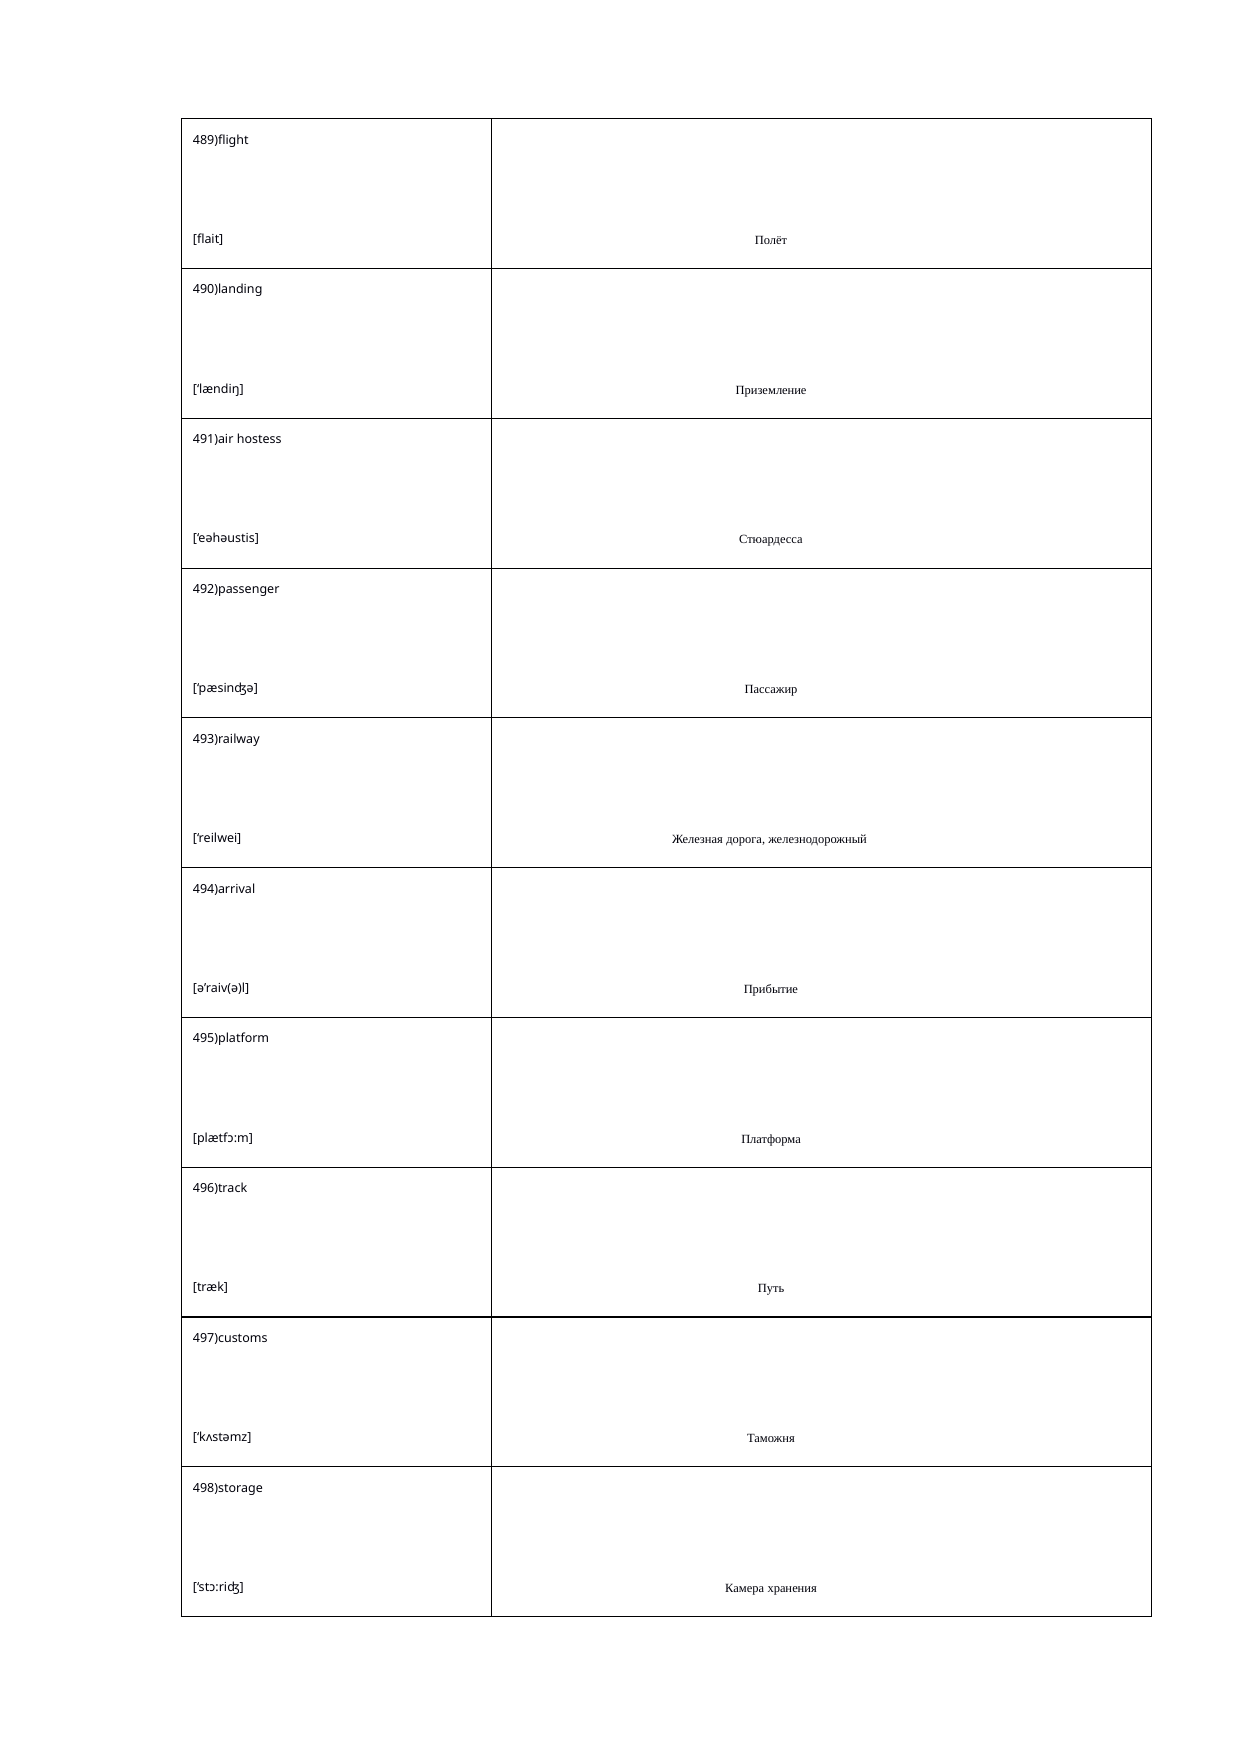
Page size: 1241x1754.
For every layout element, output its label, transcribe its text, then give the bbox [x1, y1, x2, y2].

table_cell 497)customs [‘kʌstəmz] [182, 1318, 491, 1466]
table_cell 492)passenger [‘pæsinʤə] [182, 569, 491, 717]
table_cell Камера хранения [492, 1467, 1151, 1616]
table_cell 489)flight [flait] [182, 119, 491, 268]
table_cell Платформа [492, 1018, 1151, 1167]
table_cell Полёт [492, 119, 1151, 268]
table_cell 493)railway [‘reilwei] [182, 718, 491, 867]
table_cell 495)platform [plætfɔ:m] [182, 1018, 491, 1167]
table_cell 496)track [træk] [182, 1168, 491, 1316]
table_cell Путь [492, 1168, 1151, 1316]
table_cell 498)storage [‘stɔ:riʤ] [182, 1467, 491, 1616]
table_cell Стюардесса [492, 419, 1151, 567]
table_cell Приземление [492, 269, 1151, 418]
table_cell Пассажир [492, 569, 1151, 717]
table_cell Железная дорога, железнодорожный [492, 718, 1151, 867]
table_cell 491)air hostess [‘eəhəustis] [182, 419, 491, 567]
table_cell Прибытие [492, 868, 1151, 1017]
table_cell Таможня [492, 1318, 1151, 1466]
table_cell 490)landing [‘lændiŋ] [182, 269, 491, 418]
table_cell 494)arrival [ə’raiv(ə)l] [182, 868, 491, 1017]
